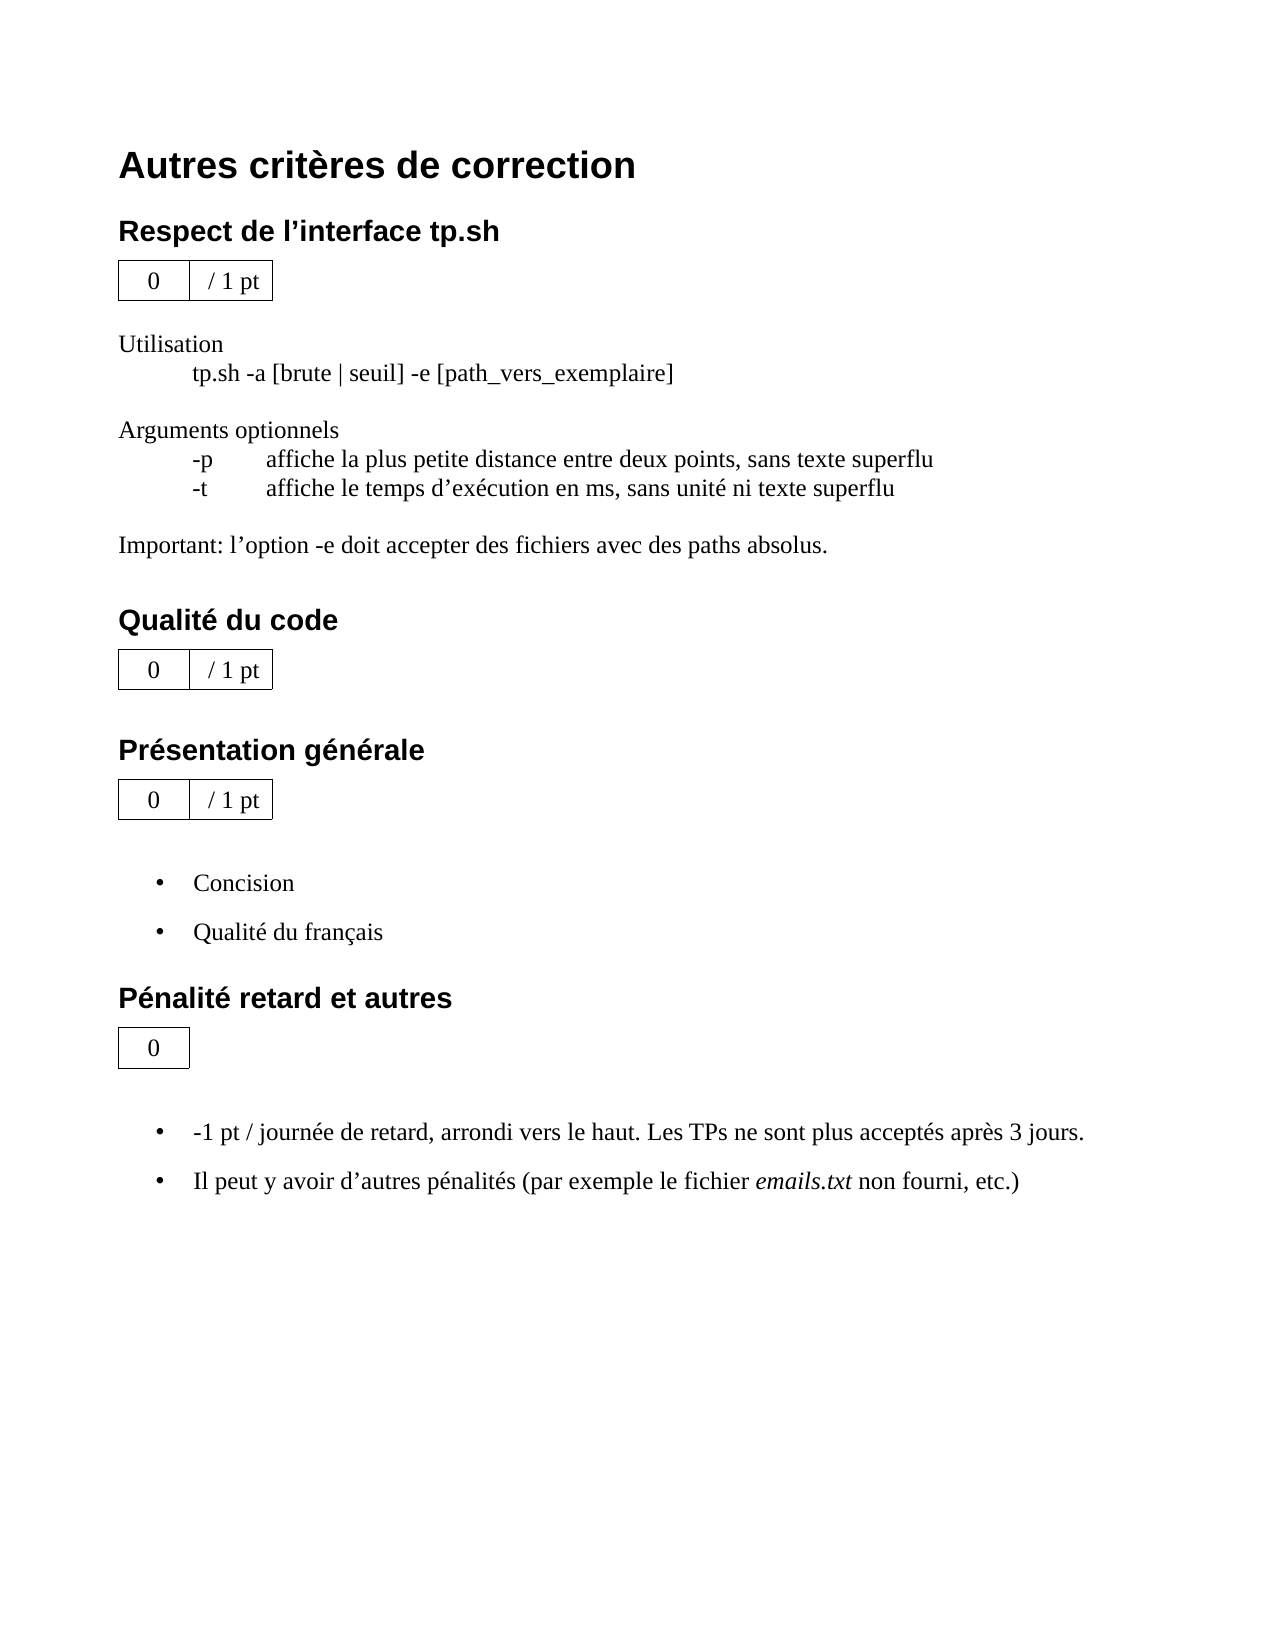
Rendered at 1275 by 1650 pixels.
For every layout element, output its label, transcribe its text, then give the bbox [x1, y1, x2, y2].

text -t affiche le temps d’exécution en ms, sans unité ni texte superflu [118, 473, 1157, 502]
subtitle Qualité du code [118, 603, 1157, 636]
subtitle Respect de l’interface tp.sh [118, 214, 1157, 248]
list Concision [156, 868, 1157, 897]
list Qualité du français [156, 917, 1157, 946]
table_header 0 [119, 780, 189, 819]
subtitle Présentation générale [118, 733, 1157, 766]
text Important: l’option -e doit accepter des fichiers avec des paths absolus. [118, 531, 1157, 559]
subtitle Pénalité retard et autres [118, 981, 1157, 1015]
table_header 0 [119, 650, 189, 689]
text -p affiche la plus petite distance entre deux points, sans texte superflu [118, 444, 1157, 473]
list Il peut y avoir d’autres pénalités (par exemple le fichier emails.txt non fourni, etc.) [156, 1166, 1157, 1194]
subtitle Autres critères de correction [118, 143, 1157, 187]
text Utilisation [118, 329, 1157, 358]
text tp.sh -a [brute | seuil] -e [path_vers_exemplaire] [118, 358, 1157, 387]
text Arguments optionnels [118, 416, 1157, 444]
table_header / 1 pt [190, 650, 272, 689]
table_header / 1 pt [190, 261, 272, 300]
table_header / 1 pt [190, 780, 272, 819]
table_header 0 [119, 261, 189, 300]
table_header 0 [119, 1028, 189, 1068]
list -1 pt / journée de retard, arrondi vers le haut. Les TPs ne sont plus acceptés après 3 jours. [156, 1117, 1157, 1146]
